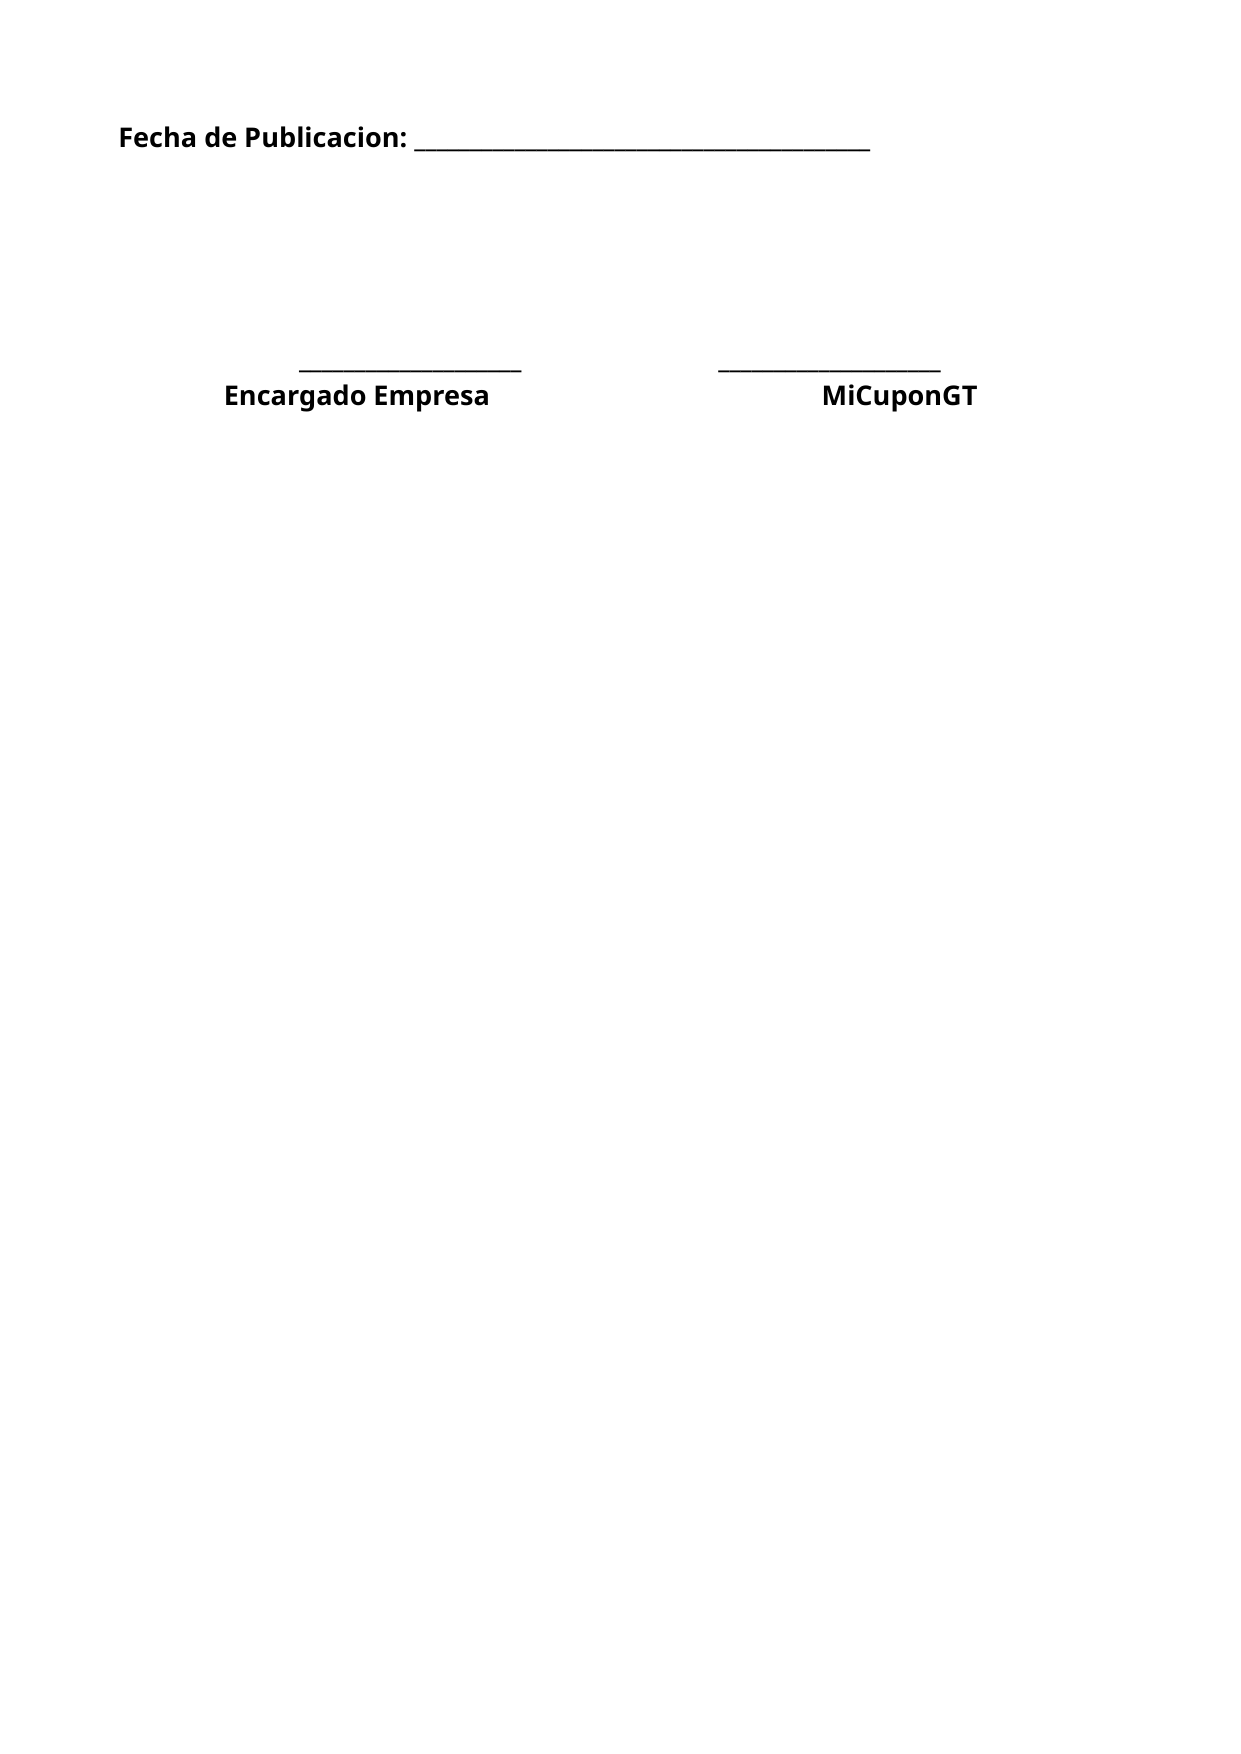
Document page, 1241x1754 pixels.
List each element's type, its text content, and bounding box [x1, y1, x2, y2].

text Fecha de Publicacion: _________________________________________ [118, 118, 1122, 155]
text Encargado Empresa MiCuponGT [118, 376, 1122, 413]
text ____________________ ____________________ [118, 339, 1122, 376]
